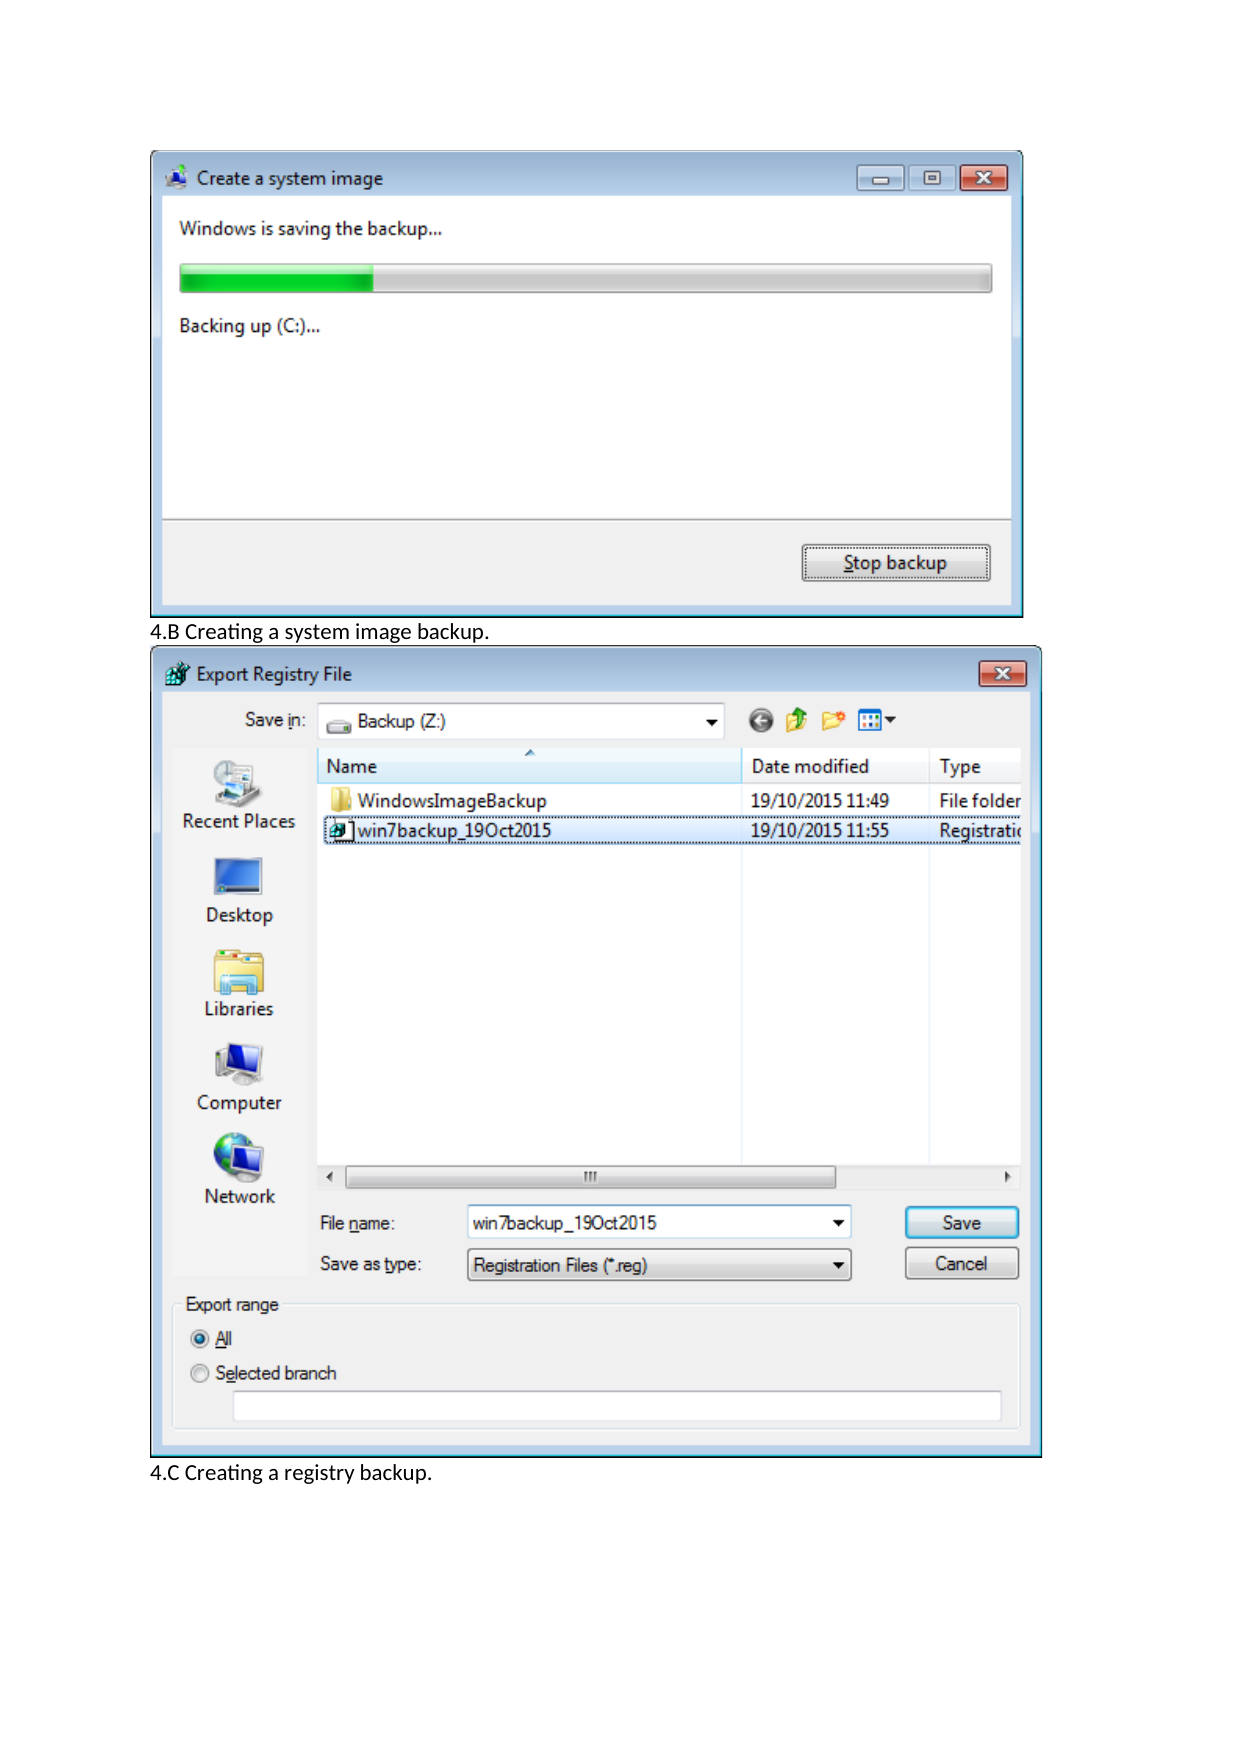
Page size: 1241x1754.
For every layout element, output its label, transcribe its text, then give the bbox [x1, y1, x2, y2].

text 4.B Creating a system image backup. [150, 617, 1090, 645]
text 4.C Creating a registry backup. [150, 1458, 1090, 1486]
